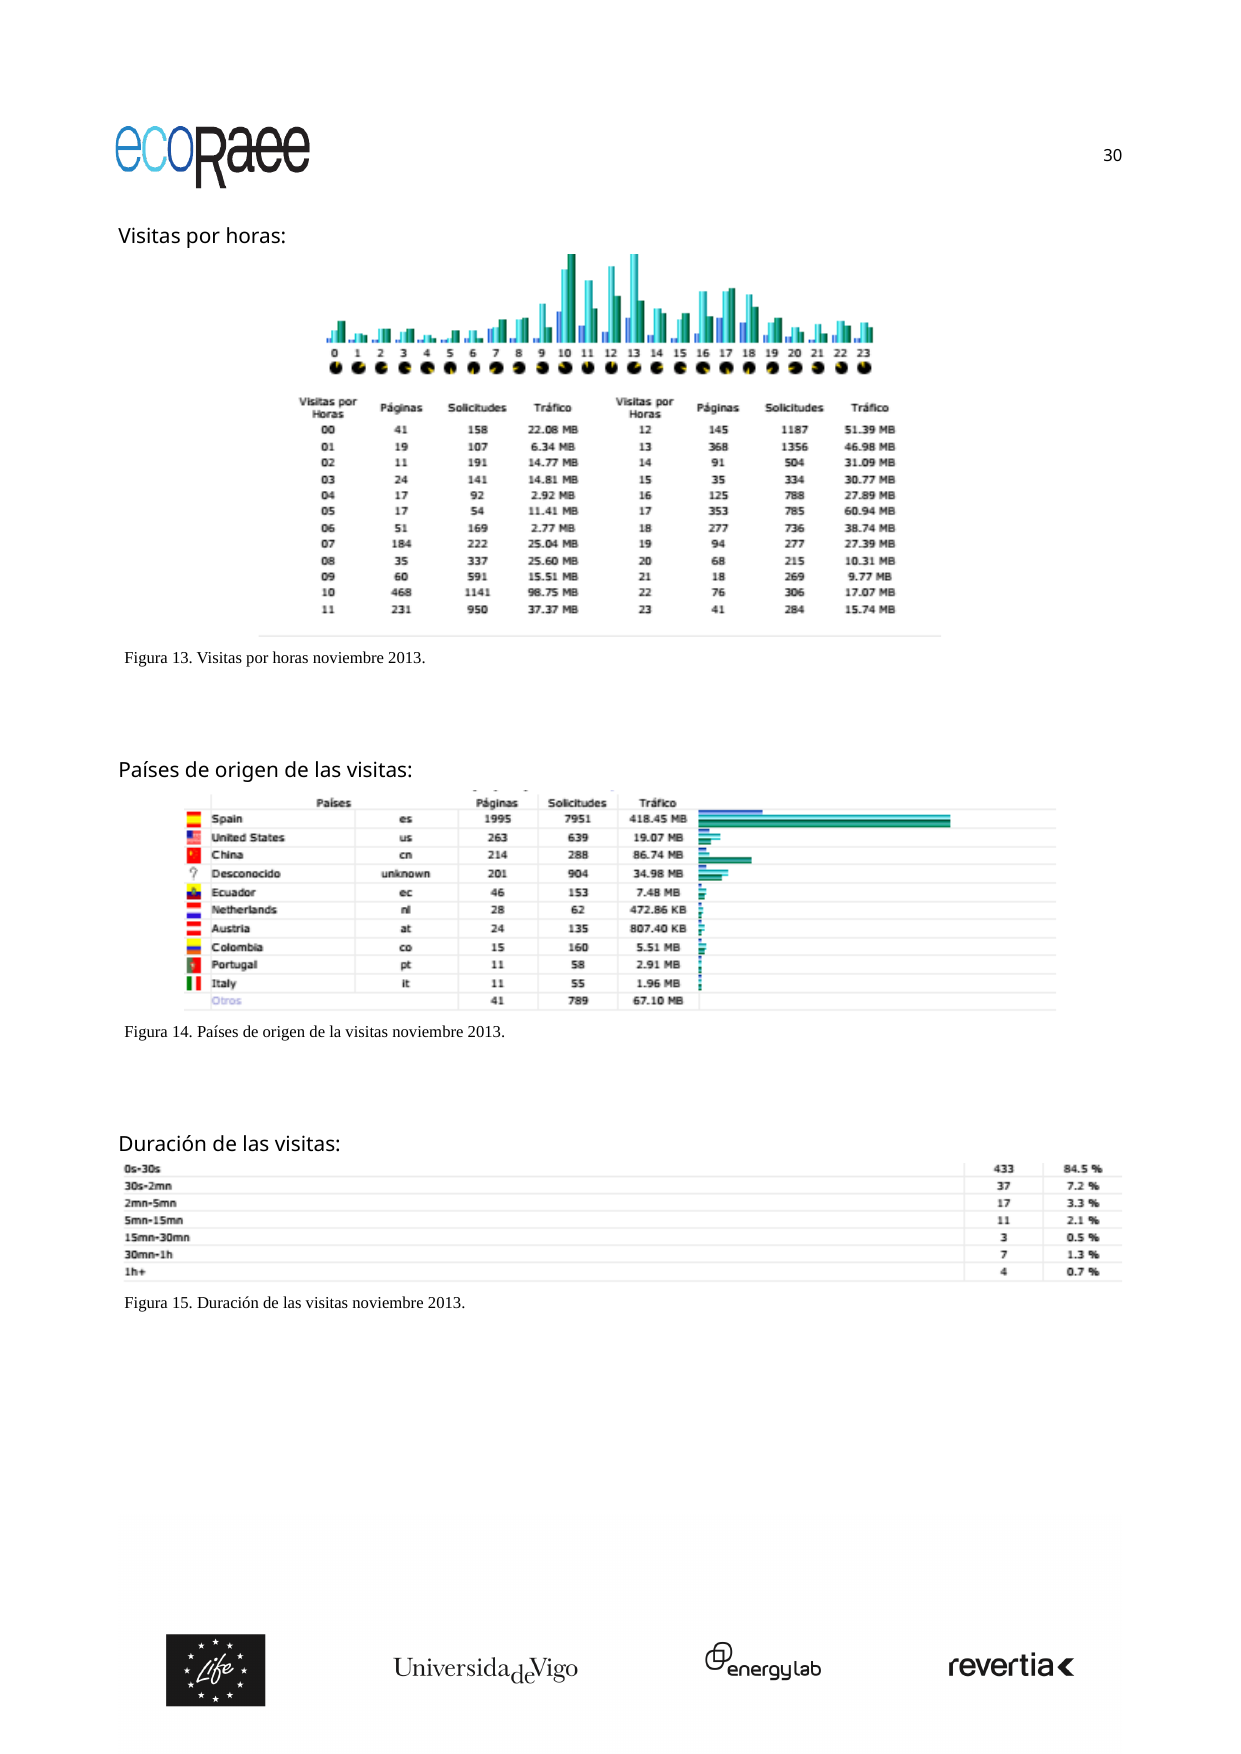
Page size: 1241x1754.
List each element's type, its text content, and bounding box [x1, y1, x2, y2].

picture [184, 790, 1057, 1022]
picture [258, 254, 942, 637]
text Figura 15. Duración de las visitas noviembre 2013. [124, 1293, 1122, 1312]
picture [118, 1163, 1123, 1293]
text Visitas por horas: [118, 221, 1122, 250]
picture [114, 124, 311, 190]
text Duración de las visitas: [118, 1129, 1122, 1157]
text Figura 13. Visitas por horas noviembre 2013. [124, 648, 1122, 667]
text Figura 14. Países de origen de la visitas noviembre 2013. [124, 842, 1122, 1041]
text Países de origen de las visitas: [118, 755, 1122, 783]
picture [118, 1514, 1123, 1754]
